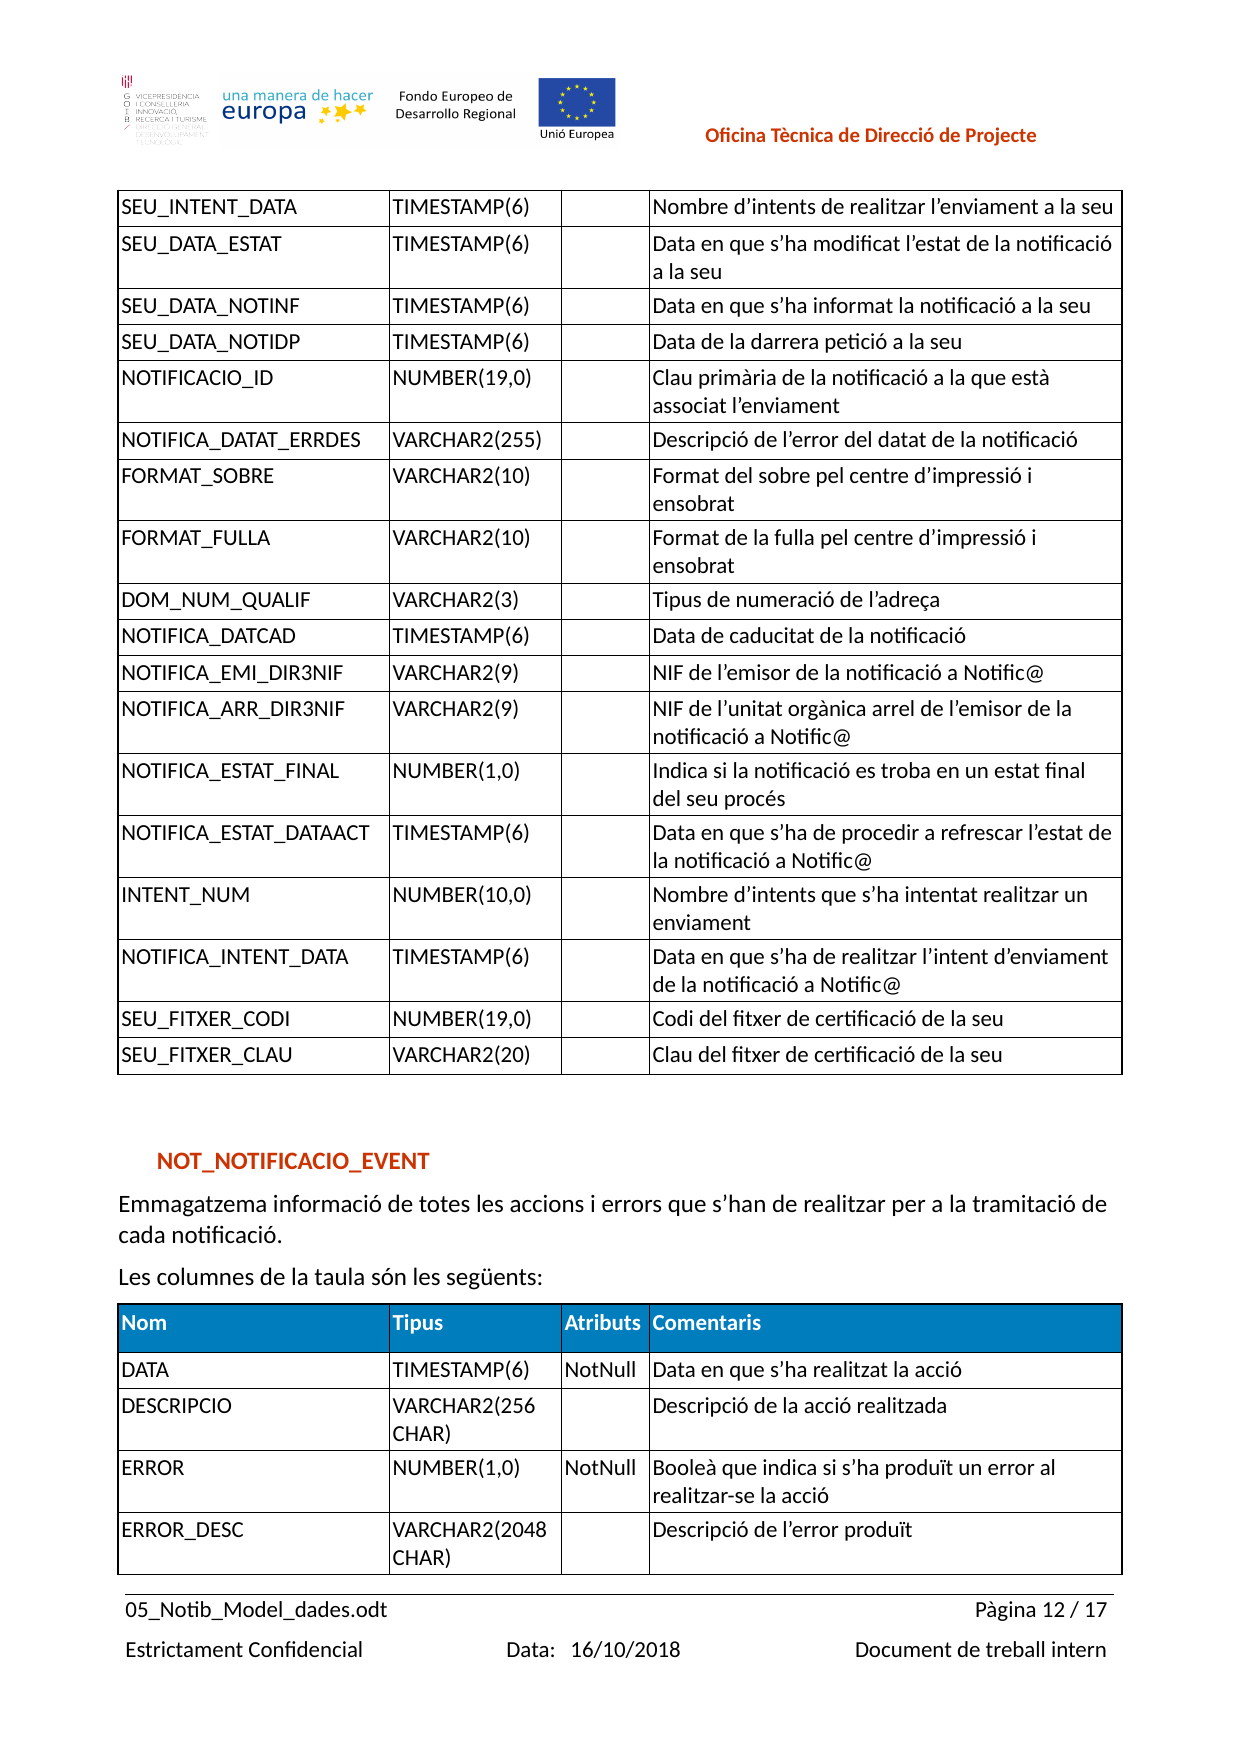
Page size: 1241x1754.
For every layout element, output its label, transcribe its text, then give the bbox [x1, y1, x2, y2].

table_cell Clau del fitxer de certificació de la seu [650, 1038, 1121, 1073]
table_cell NotNull [562, 1353, 649, 1388]
table_cell NOTIFICA_ARR_DIR3NIF [119, 692, 389, 753]
table_cell Descripció de la acció realitzada [650, 1389, 1121, 1450]
table_cell Data en que s’ha realitzat la acció [650, 1353, 1121, 1388]
table_cell VARCHAR2(9) [390, 692, 561, 753]
table_cell Tipus de numeració de l’adreça [650, 584, 1121, 619]
table_cell DESCRIPCIO [119, 1389, 389, 1450]
table_cell Clau primària de la notificació a la que està associat l’enviament [650, 361, 1121, 422]
table_cell [562, 1002, 649, 1037]
table_cell TIMESTAMP(6) [390, 816, 561, 877]
table_cell NOTIFICA_ESTAT_FINAL [119, 754, 389, 815]
table_cell [562, 361, 649, 422]
table_cell VARCHAR2(256 CHAR) [390, 1389, 561, 1450]
table_cell Data de caducitat de la notificació [650, 620, 1121, 655]
table_cell VARCHAR2(3) [390, 584, 561, 619]
table_cell [562, 1038, 649, 1073]
table_cell [562, 423, 649, 458]
table_cell SEU_DATA_NOTINF [119, 289, 389, 324]
table_cell [562, 460, 649, 520]
table_cell TIMESTAMP(6) [390, 325, 561, 360]
table_cell Booleà que indica si s’ha produït un error al realitzar-se la acció [650, 1451, 1121, 1512]
table_cell ERROR_DESC [119, 1513, 389, 1574]
table_cell Codi del fitxer de certificació de la seu [650, 1002, 1121, 1037]
table_header Nom [119, 1305, 389, 1352]
table_cell NOTIFICA_INTENT_DATA [119, 940, 389, 1001]
table_cell NUMBER(10,0) [390, 878, 561, 939]
table_cell [562, 940, 649, 1001]
table_cell Descripció de l’error produït [650, 1513, 1121, 1574]
table_cell SEU_DATA_NOTIDP [119, 325, 389, 360]
table_cell [562, 227, 649, 288]
table_cell DOM_NUM_QUALIF [119, 584, 389, 619]
table_cell SEU_DATA_ESTAT [119, 227, 389, 288]
table_cell SEU_FITXER_CLAU [119, 1038, 389, 1073]
table_header Atributs [562, 1305, 649, 1352]
text Emmagatzema informació de totes les accions i errors que s’han de realitzar per a la tramitació de cada notificació. [118, 1188, 1122, 1249]
table_cell VARCHAR2(255) [390, 423, 561, 458]
table_cell [562, 289, 649, 324]
table_cell [562, 878, 649, 939]
table_cell NOTIFICA_DATCAD [119, 620, 389, 655]
table_cell VARCHAR2(10) [390, 460, 561, 520]
table_cell [562, 754, 649, 815]
table_cell NOTIFICA_ESTAT_DATAACT [119, 816, 389, 877]
table_cell FORMAT_FULLA [119, 521, 389, 582]
table_cell NUMBER(1,0) [390, 754, 561, 815]
table_cell VARCHAR2(20) [390, 1038, 561, 1073]
table_cell Data en que s’ha modificat l’estat de la notificació a la seu [650, 227, 1121, 288]
table_cell VARCHAR2(9) [390, 656, 561, 691]
table_cell NIF de l’unitat orgànica arrel de l’emisor de la notificació a Notific@ [650, 692, 1121, 753]
table_cell [562, 692, 649, 753]
table_cell TIMESTAMP(6) [390, 620, 561, 655]
table_cell [562, 325, 649, 360]
table_cell [562, 1513, 649, 1574]
table_cell SEU_INTENT_DATA [119, 191, 389, 226]
table_cell Nombre d’intents que s’ha intentat realitzar un enviament [650, 878, 1121, 939]
table_cell TIMESTAMP(6) [390, 227, 561, 288]
table_header Tipus [390, 1305, 561, 1352]
table_cell [562, 521, 649, 582]
table_cell Data en que s’ha informat la notificació a la seu [650, 289, 1121, 324]
table_cell Descripció de l’error del datat de la notificació [650, 423, 1121, 458]
table_cell TIMESTAMP(6) [390, 191, 561, 226]
table_cell TIMESTAMP(6) [390, 940, 561, 1001]
table_cell Data en que s’ha de procedir a refrescar l’estat de la notificació a Notific@ [650, 816, 1121, 877]
text Les columnes de la taula són les següents: [118, 1261, 1122, 1292]
table_cell NotNull [562, 1451, 649, 1512]
table_cell TIMESTAMP(6) [390, 1353, 561, 1388]
table_cell VARCHAR2(2048 CHAR) [390, 1513, 561, 1574]
table_cell NUMBER(1,0) [390, 1451, 561, 1512]
table_header Comentaris [650, 1305, 1121, 1352]
table_cell Format del sobre pel centre d’impressió i ensobrat [650, 460, 1121, 520]
table_cell Nombre d’intents de realitzar l’enviament a la seu [650, 191, 1121, 226]
table_cell ERROR [119, 1451, 389, 1512]
picture [118, 73, 213, 147]
table_cell [562, 191, 649, 226]
subtitle NOT_NOTIFICACIO_EVENT [157, 1145, 1122, 1176]
table_cell SEU_FITXER_CODI [119, 1002, 389, 1037]
table_cell [562, 816, 649, 877]
table_cell DATA [119, 1353, 389, 1388]
table_cell Indica si la notificació es troba en un estat final del seu procés [650, 754, 1121, 815]
picture [219, 73, 621, 147]
table_cell [562, 584, 649, 619]
table_cell NUMBER(19,0) [390, 1002, 561, 1037]
table_cell [562, 620, 649, 655]
table_cell NIF de l’emisor de la notificació a Notific@ [650, 656, 1121, 691]
table_cell INTENT_NUM [119, 878, 389, 939]
table_cell [562, 1389, 649, 1450]
table_cell NOTIFICA_DATAT_ERRDES [119, 423, 389, 458]
table_cell Data de la darrera petició a la seu [650, 325, 1121, 360]
table_cell Data en que s’ha de realitzar l’intent d’enviament de la notificació a Notific@ [650, 940, 1121, 1001]
table_cell [562, 656, 649, 691]
table_cell Format de la fulla pel centre d’impressió i ensobrat [650, 521, 1121, 582]
table_cell NOTIFICA_EMI_DIR3NIF [119, 656, 389, 691]
table_cell VARCHAR2(10) [390, 521, 561, 582]
table_cell FORMAT_SOBRE [119, 460, 389, 520]
table_cell NUMBER(19,0) [390, 361, 561, 422]
table_cell TIMESTAMP(6) [390, 289, 561, 324]
table_cell NOTIFICACIO_ID [119, 361, 389, 422]
